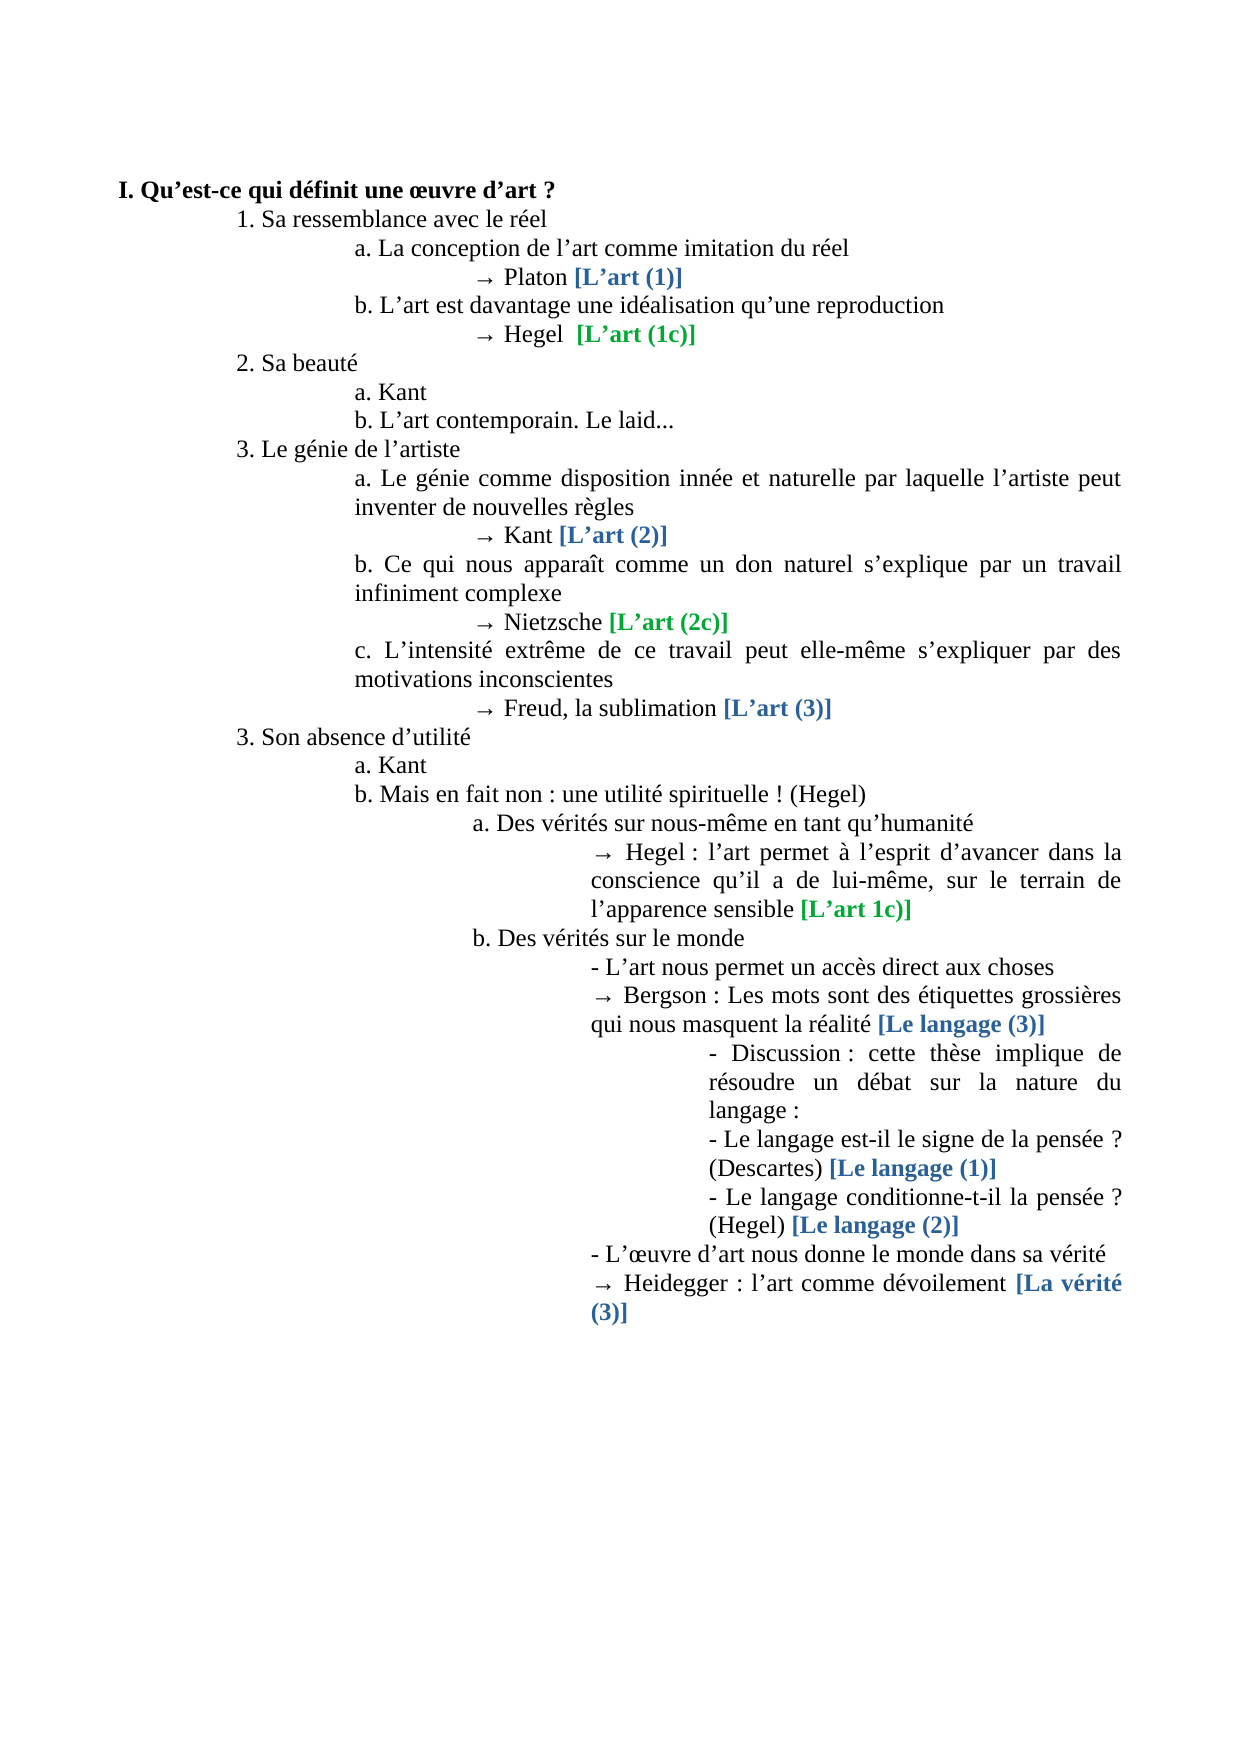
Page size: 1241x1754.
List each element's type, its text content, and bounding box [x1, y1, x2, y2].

text I. Qu’est-ce qui définit une œuvre d’art ? [118, 176, 1122, 204]
text - Discussion : cette thèse implique de résoudre un débat sur la nature du langage : [709, 1038, 1122, 1124]
text a. Kant [354, 751, 1122, 779]
text - L’art nous permet un accès direct aux choses [591, 952, 1122, 981]
text → Hegel : l’art permet à l’esprit d’avancer dans la conscience qu’il a de lui-même, sur le terrain de l’apparence sensible [L’art 1c)] [591, 837, 1122, 923]
text 2. Sa beauté [236, 348, 1122, 377]
text c. L’intensité extrême de ce travail peut elle-même s’expliquer par des motivations inconscientes [354, 636, 1122, 693]
text b. L’art est davantage une idéalisation qu’une reproduction [354, 291, 1122, 319]
text → Freud, la sublimation [L’art (3)] [472, 693, 1122, 722]
text → Kant [L’art (2)] [472, 521, 1122, 549]
text a. Le génie comme disposition innée et naturelle par laquelle l’artiste peut inventer de nouvelles règles [354, 463, 1122, 521]
text - Le langage est-il le signe de la pensée ? (Descartes) [Le langage (1)] [709, 1124, 1122, 1182]
text → Heidegger : l’art comme dévoilement [La vérité (3)] [591, 1268, 1122, 1326]
text b. Des vérités sur le monde [472, 923, 1122, 952]
text → Bergson : Les mots sont des étiquettes grossières qui nous masquent la réalité [Le langage (3)] [591, 981, 1122, 1038]
text a. La conception de l’art comme imitation du réel [354, 233, 1122, 262]
text 3. Son absence d’utilité [236, 722, 1122, 751]
text b. L’art contemporain. Le laid... [354, 406, 1122, 434]
text b. Mais en fait non : une utilité spirituelle ! (Hegel) [354, 779, 1122, 808]
text 1. Sa ressemblance avec le réel [236, 204, 1122, 233]
text 3. Le génie de l’artiste [236, 434, 1122, 463]
text → Platon [L’art (1)] [472, 262, 1122, 291]
text - L’œuvre d’art nous donne le monde dans sa vérité [591, 1239, 1122, 1268]
text → Nietzsche [L’art (2c)] [472, 607, 1122, 636]
text → Hegel [L’art (1c)] [472, 319, 1122, 348]
text a. Des vérités sur nous-même en tant qu’humanité [472, 808, 1122, 837]
text a. Kant [354, 377, 1122, 406]
text b. Ce qui nous apparaît comme un don naturel s’explique par un travail infiniment complexe [354, 549, 1122, 607]
text - Le langage conditionne-t-il la pensée ? (Hegel) [Le langage (2)] [709, 1182, 1122, 1239]
